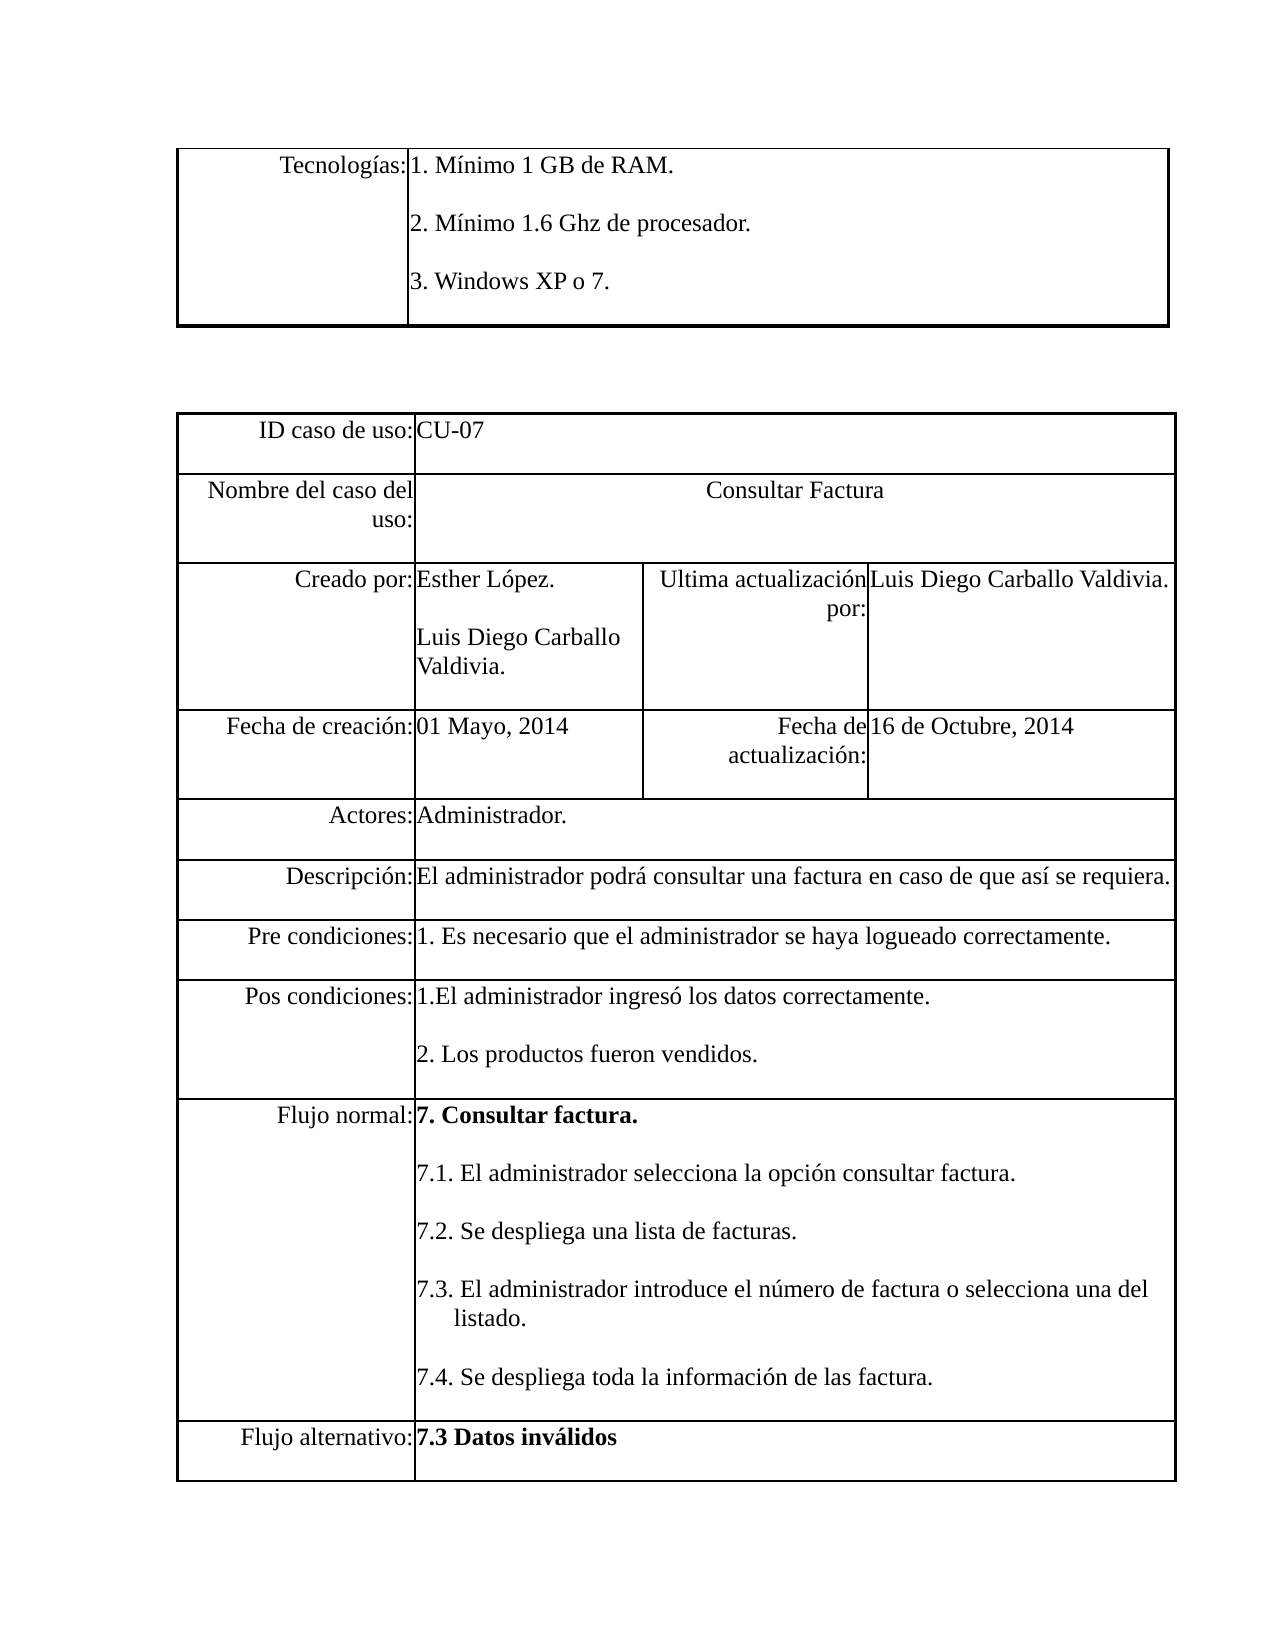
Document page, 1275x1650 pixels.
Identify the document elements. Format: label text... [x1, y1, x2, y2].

table_cell Pre condiciones: [179, 921, 414, 979]
table_cell Creado por: [179, 564, 414, 709]
table_cell Fecha de creación: [179, 711, 414, 798]
table_cell Luis Diego Carballo Valdivia. [869, 564, 1174, 709]
table_cell Esther López. Luis Diego Carballo Valdivia. [416, 564, 642, 709]
table_header CU-07 [416, 415, 1174, 473]
table_header ID caso de uso: [179, 415, 414, 473]
table_cell 1.El administrador ingresó los datos correctamente. 2. Los productos fueron vendidos. [416, 981, 1174, 1098]
table_cell Flujo alternativo: [179, 1422, 414, 1480]
table_cell Ultima actualización por: [644, 564, 867, 709]
table_cell 01 Mayo, 2014 [416, 711, 642, 798]
table_cell Pos condiciones: [179, 981, 414, 1098]
table_cell [1170, 148, 1175, 324]
table_cell 7.3 Datos inválidos [416, 1422, 1174, 1480]
table_cell Descripción: [179, 861, 414, 919]
table_cell Administrador. [416, 800, 1174, 859]
table_cell Fecha de actualización: [644, 711, 867, 798]
table_cell Nombre del caso del uso: [179, 475, 414, 562]
table_cell 7. Consultar factura. 7.1. El administrador selecciona la opción consultar factura. 7.2. Se despliega una lista de facturas. 7.3. El administrador introduce el número de factura o selecciona una del listado. 7.4. Se despliega toda la información de las factura. [416, 1100, 1174, 1420]
table_cell Consultar Factura [416, 475, 1174, 562]
table_cell El administrador podrá consultar una factura en caso de que así se requiera. [416, 861, 1174, 919]
table_cell 16 de Octubre, 2014 [869, 711, 1174, 798]
table_cell Flujo normal: [179, 1100, 414, 1420]
table_cell 1. Es necesario que el administrador se haya logueado correctamente. [416, 921, 1174, 979]
table_cell 1. Mínimo 1 GB de RAM. 2. Mínimo 1.6 Ghz de procesador. 3. Windows XP o 7. [409, 149, 1167, 324]
table_cell Actores: [179, 800, 414, 859]
table_cell Tecnologías: [179, 149, 407, 324]
